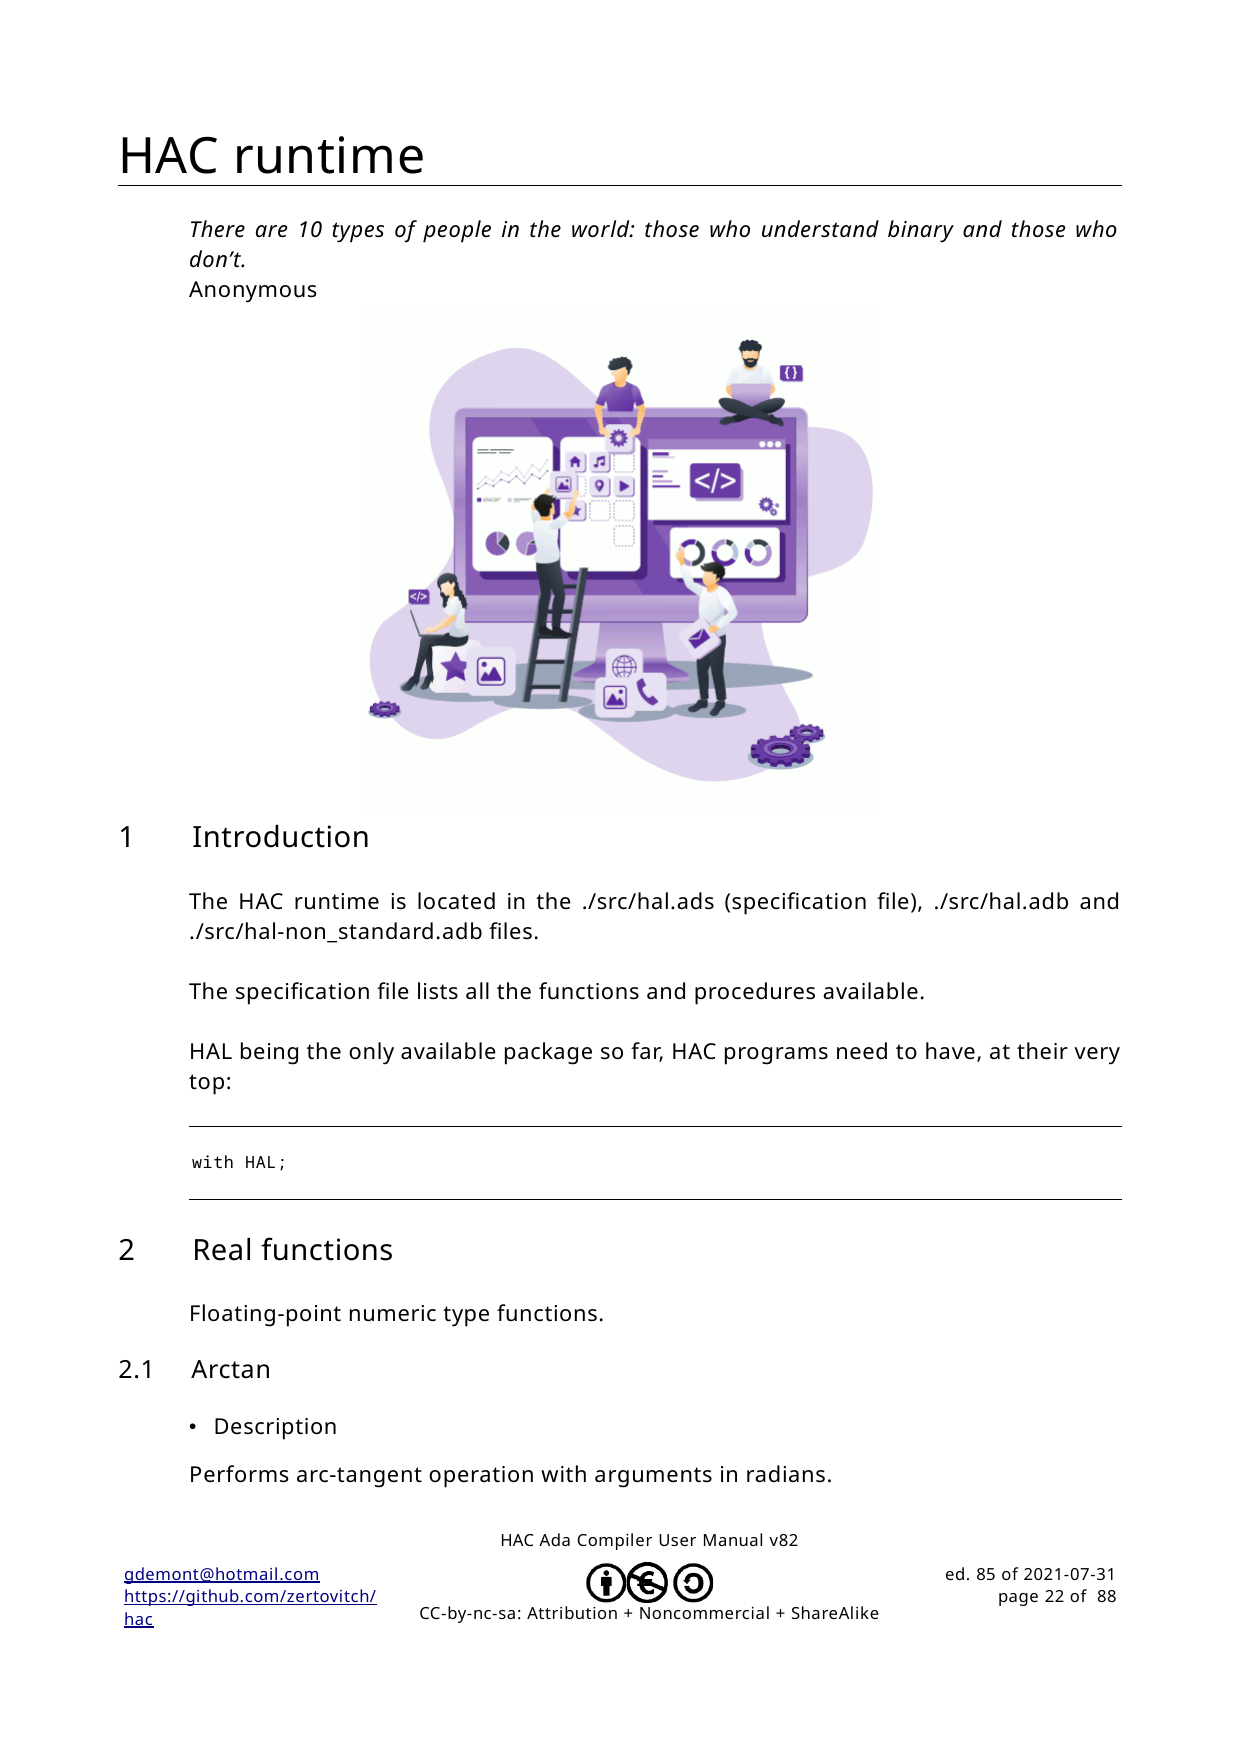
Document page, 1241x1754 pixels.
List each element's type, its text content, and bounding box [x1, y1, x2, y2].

text HAL being the only available package so far, HAC programs need to have, at their very top: [189, 1036, 1122, 1096]
subtitle HAC runtime [118, 118, 1122, 185]
text The specification file lists all the functions and procedures available. [189, 976, 1122, 1006]
text The HAC runtime is located in the ./src/hal.ads (specification file), ./src/hal.adb and ./src/hal-non_standard.adb files. [189, 886, 1122, 946]
subtitle Real functions [118, 1229, 1122, 1268]
text Floating-point numeric type functions. [189, 1298, 1122, 1328]
text There are 10 types of people in the world: those who understand binary and those who don’t. [189, 214, 1122, 274]
picture [672, 1562, 714, 1603]
picture [364, 304, 877, 817]
subtitle Description [189, 1409, 1122, 1441]
text Anonymous [189, 274, 1122, 304]
subtitle Arctan [118, 1352, 1122, 1386]
picture [585, 1562, 668, 1603]
list with HAL; [189, 1127, 1122, 1174]
subtitle Introduction [118, 334, 1122, 856]
text Performs arc-tangent operation with arguments in radians. [189, 1458, 1122, 1488]
